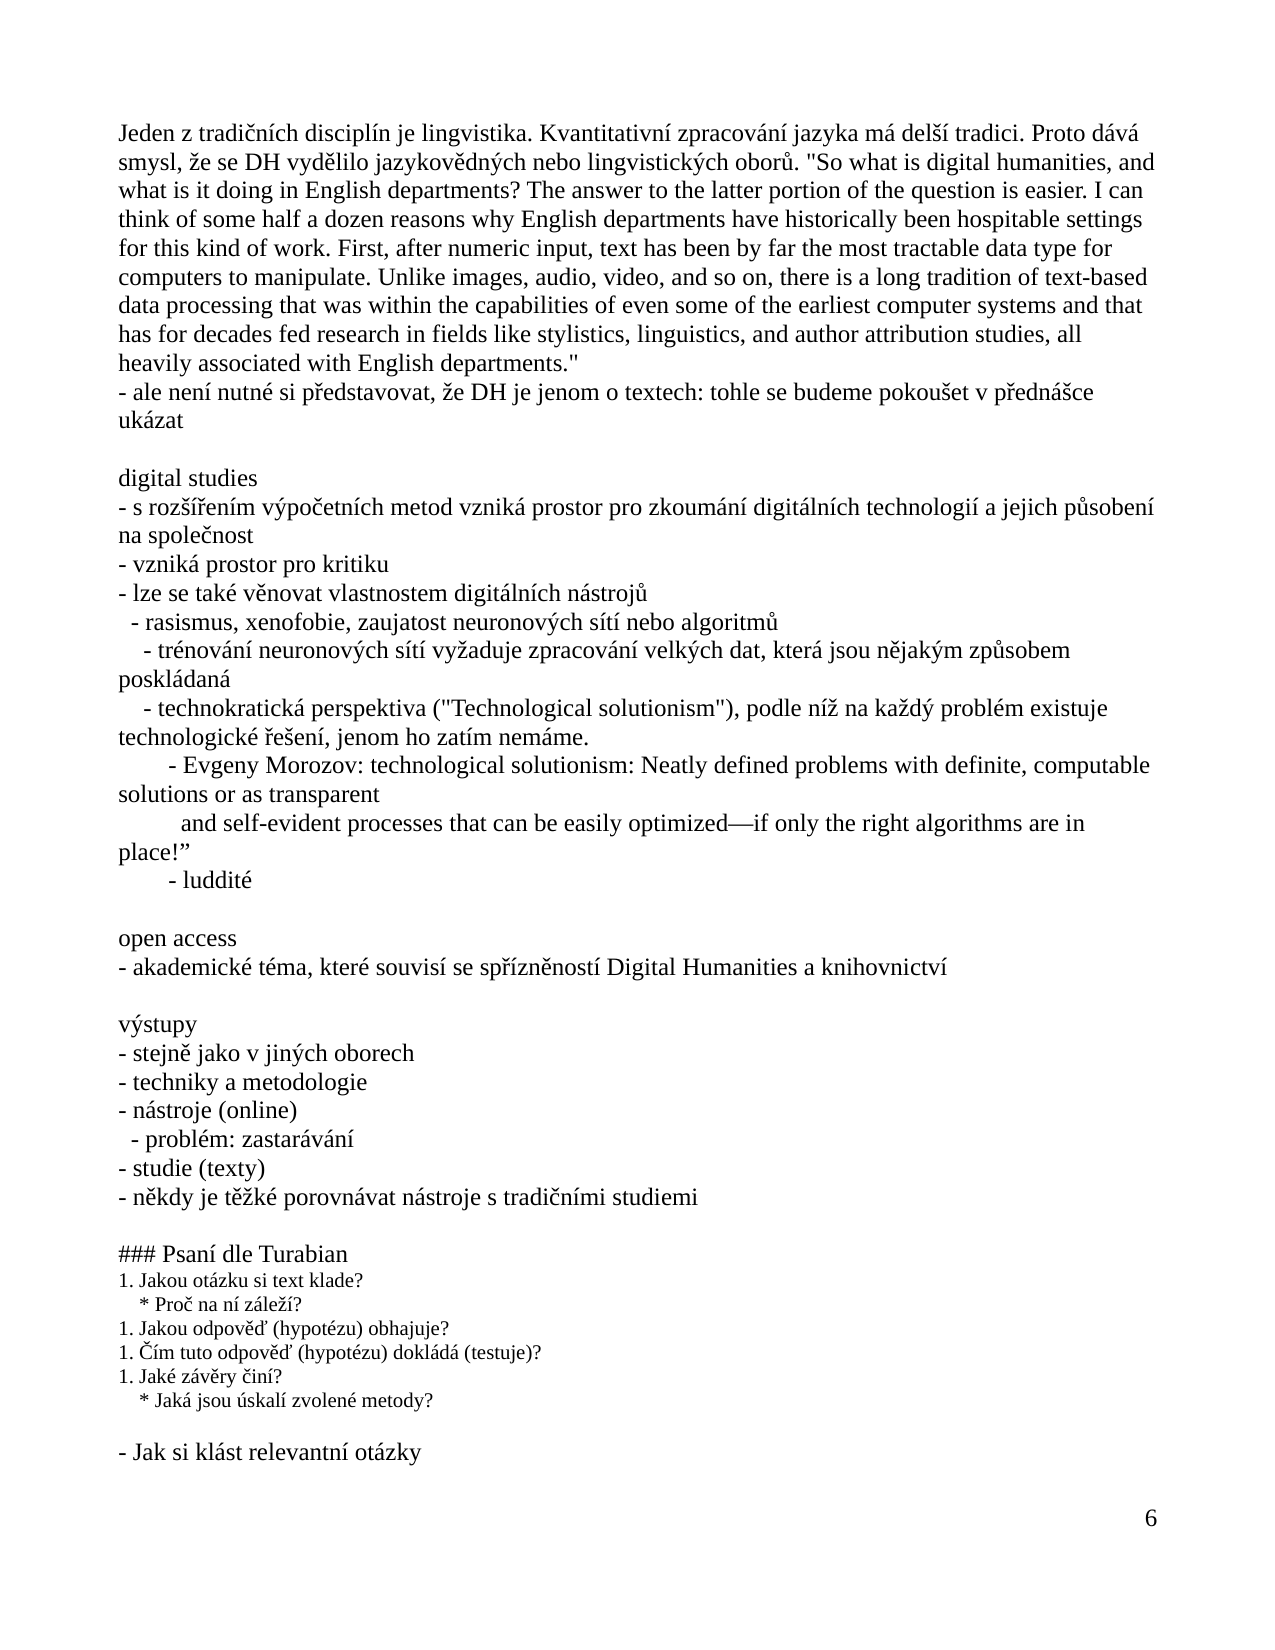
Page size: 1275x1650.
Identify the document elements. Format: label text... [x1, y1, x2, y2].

text - lze se také věnovat vlastnostem digitálních nástrojů [118, 578, 1157, 607]
text 1. Čím tuto odpověď (hypotézu) dokládá (testuje)? [118, 1340, 1157, 1364]
text * Proč na ní záleží? [118, 1292, 1157, 1316]
text ### Psaní dle Turabian [118, 1239, 1157, 1268]
text - Evgeny Morozov: technological solutionism: Neatly defined problems with definite, computable solutions or as transparent [118, 751, 1157, 808]
text 1. Jakou odpověď (hypotézu) obhajuje? [118, 1316, 1157, 1340]
text - někdy je těžké porovnávat nástroje s tradičními studiemi [118, 1182, 1157, 1211]
text - vzniká prostor pro kritiku [118, 549, 1157, 578]
text and self-evident processes that can be easily optimized—if only the right algorithms are in place!” [118, 808, 1157, 866]
text - luddité [118, 866, 1157, 894]
text 1. Jaké závěry činí? [118, 1364, 1157, 1388]
text - stejně jako v jiných oborech [118, 1038, 1157, 1067]
text - techniky a metodologie [118, 1067, 1157, 1096]
text - s rozšířením výpočetních metod vzniká prostor pro zkoumání digitálních technologií a jejich působení na společnost [118, 492, 1157, 549]
text - nástroje (online) [118, 1096, 1157, 1124]
text digital studies [118, 463, 1157, 492]
text open access [118, 923, 1157, 952]
text - akademické téma, které souvisí se spřízněností Digital Humanities a knihovnictví [118, 952, 1157, 981]
text - studie (texty) [118, 1153, 1157, 1182]
text - trénování neuronových sítí vyžaduje zpracování velkých dat, která jsou nějakým způsobem poskládaná [118, 636, 1157, 693]
text - technokratická perspektiva ("Technological solutionism"), podle níž na každý problém existuje technologické řešení, jenom ho zatím nemáme. [118, 693, 1157, 751]
text - ale není nutné si představovat, že DH je jenom o textech: tohle se budeme pokoušet v přednášce ukázat [118, 377, 1157, 434]
text - problém: zastarávání [118, 1124, 1157, 1153]
text * Jaká jsou úskalí zvolené metody? [118, 1388, 1157, 1412]
text 1. Jakou otázku si text klade? [118, 1268, 1157, 1292]
text - rasismus, xenofobie, zaujatost neuronových sítí nebo algoritmů [118, 607, 1157, 636]
text Jeden z tradičních disciplín je lingvistika. Kvantitativní zpracování jazyka má delší tradici. Proto dává smysl, že se DH vydělilo jazykovědných nebo lingvistických oborů. "So what is digital humanities, and what is it doing in English departments? The answer to the latter portion of the question is easier. I can think of some half a dozen reasons why English departments have historically been hospitable settings for this kind of work. First, after numeric input, text has been by far the most tractable data type for computers to manipulate. Unlike images, audio, video, and so on, there is a long tradition of text-based data processing that was within the capabilities of even some of the earliest computer systems and that has for decades fed research in fields like stylistics, linguistics, and author attribution studies, all heavily associated with English departments." [118, 118, 1157, 377]
text výstupy [118, 1009, 1157, 1038]
text - Jak si klást relevantní otázky [118, 1437, 1157, 1465]
